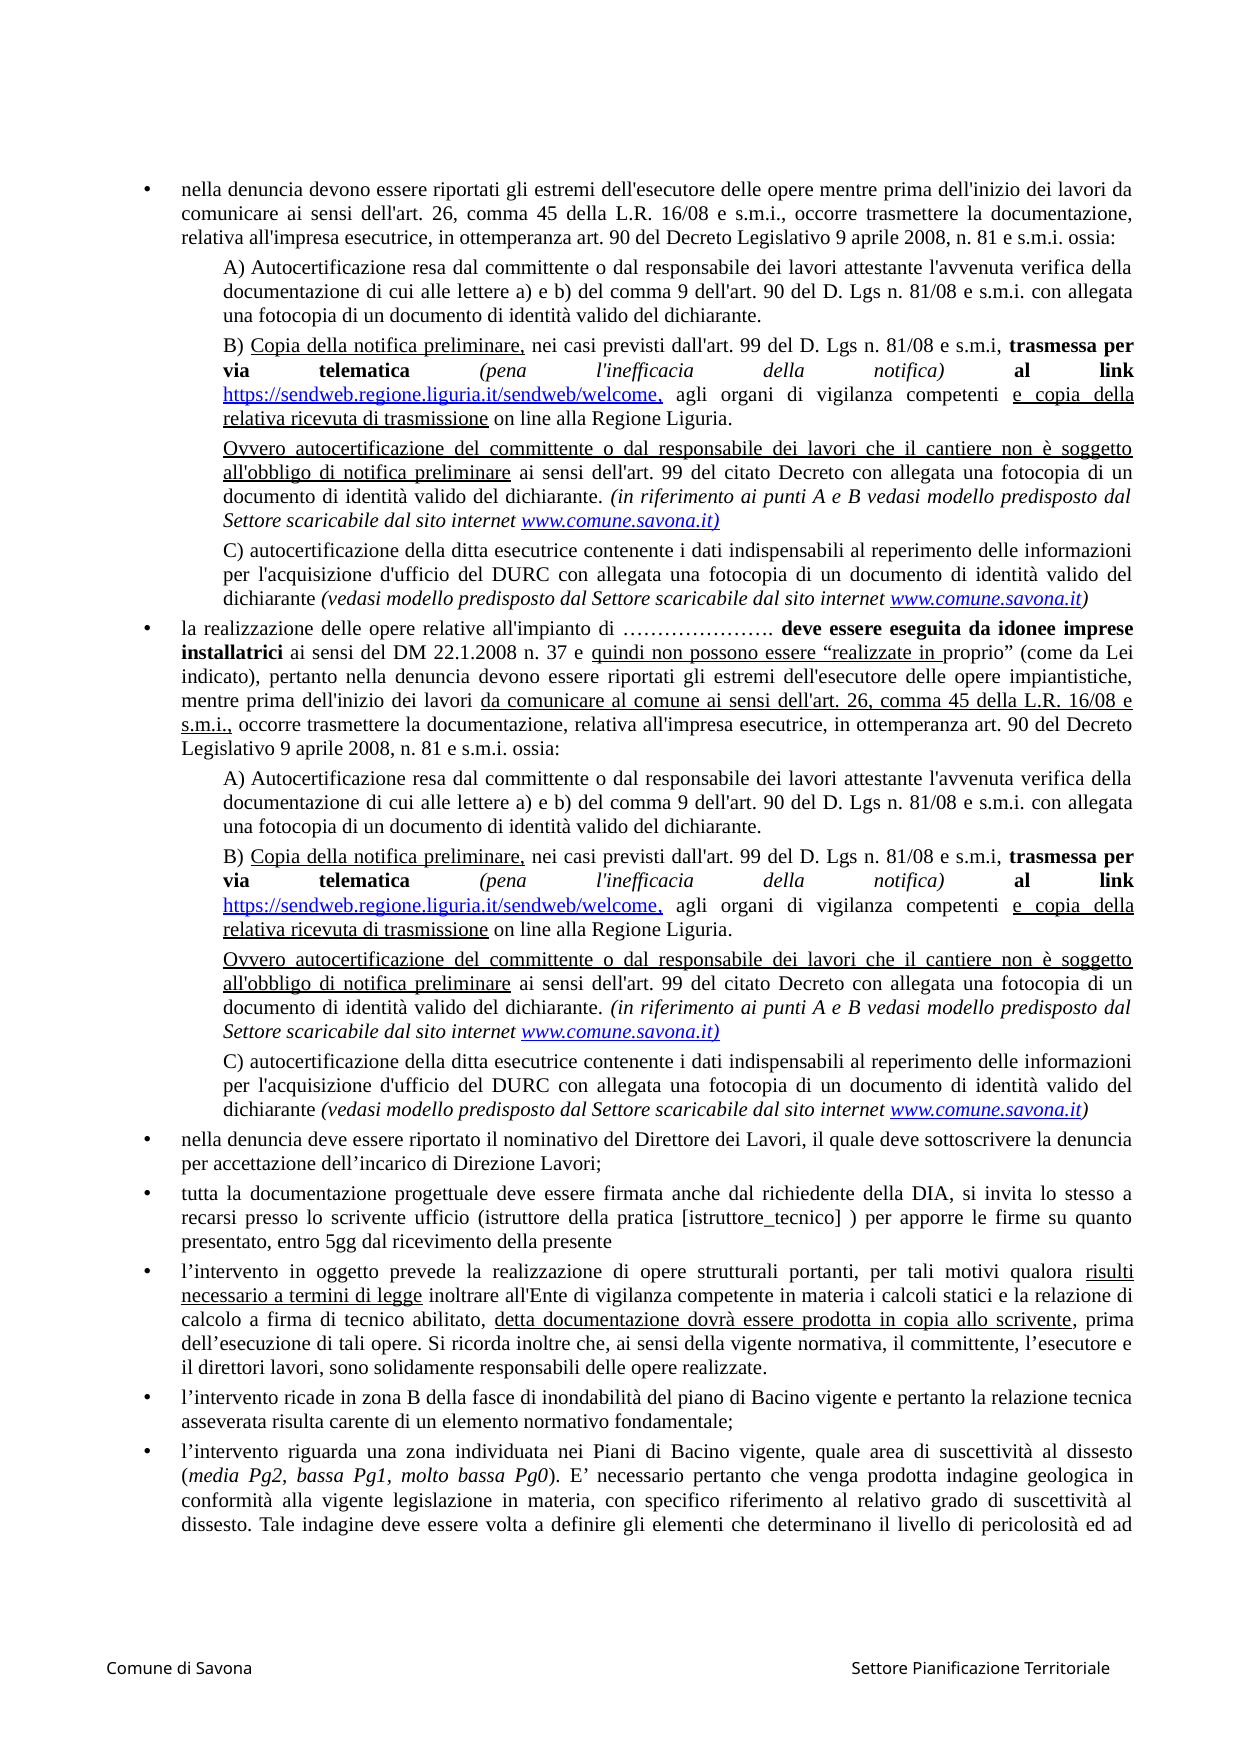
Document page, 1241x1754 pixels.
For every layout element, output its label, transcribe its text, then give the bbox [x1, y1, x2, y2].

text B) Copia della notifica preliminare, nei casi previsti dall'art. 99 del D. Lgs n. 81/08 e s.m.i, trasmessa per via telematica (pena l'inefficacia della notifica) al link https://sendweb.regione.liguria.it/sendweb/welcome, agli organi di vigilanza competenti e copia della relativa ricevuta di trasmissione on line alla Regione Liguria. [223, 333, 1134, 430]
text Ovvero autocertificazione del committente o dal responsabile dei lavori che il cantiere non è soggetto all'obbligo di notifica preliminare ai sensi dell'art. 99 del citato Decreto con allegata una fotocopia di un documento di identità valido del dichiarante. (in riferimento ai punti A e B vedasi modello predisposto dal Settore scaricabile dal sito internet www.comune.savona.it) [223, 436, 1134, 532]
text C) autocertificazione della ditta esecutrice contenente i dati indispensabili al reperimento delle informazioni per l'acquisizione d'ufficio del DURC con allegata una fotocopia di un documento di identità valido del dichiarante (vedasi modello predisposto dal Settore scaricabile dal sito internet www.comune.savona.it) [223, 1049, 1134, 1121]
list l’intervento riguarda una zona individuata nei Piani di Bacino vigente, quale area di suscettività al dissesto (media Pg2, bassa Pg1, molto bassa Pg0). E’ necessario pertanto che venga prodotta indagine geologica in conformità alla vigente legislazione in materia, con specifico riferimento al relativo grado di suscettività al dissesto. Tale indagine deve essere volta a definire gli elementi che determinano il livello di pericolosità ed ad [144, 1439, 1134, 1536]
text B) Copia della notifica preliminare, nei casi previsti dall'art. 99 del D. Lgs n. 81/08 e s.m.i, trasmessa per via telematica (pena l'inefficacia della notifica) al link https://sendweb.regione.liguria.it/sendweb/welcome, agli organi di vigilanza competenti e copia della relativa ricevuta di trasmissione on line alla Regione Liguria. [223, 844, 1134, 941]
list tutta la documentazione progettuale deve essere firmata anche dal richiedente della DIA, si invita lo stesso a recarsi presso lo scrivente ufficio (istruttore della pratica [istruttore_tecnico] ) per apporre le firme su quanto presentato, entro 5gg dal ricevimento della presente [144, 1181, 1134, 1253]
list la realizzazione delle opere relative all'impianto di …………………. deve essere eseguita da idonee imprese installatrici ai sensi del DM 22.1.2008 n. 37 e quindi non possono essere “realizzate in proprio” (come da Lei indicato), pertanto nella denuncia devono essere riportati gli estremi dell'esecutore delle opere impiantistiche, mentre prima dell'inizio dei lavori da comunicare al comune ai sensi dell'art. 26, comma 45 della L.R. 16/08 e s.m.i., occorre trasmettere la documentazione, relativa all'impresa esecutrice, in ottemperanza art. 90 del Decreto Legislativo 9 aprile 2008, n. 81 e s.m.i. ossia: [144, 616, 1134, 760]
text Ovvero autocertificazione del committente o dal responsabile dei lavori che il cantiere non è soggetto all'obbligo di notifica preliminare ai sensi dell'art. 99 del citato Decreto con allegata una fotocopia di un documento di identità valido del dichiarante. (in riferimento ai punti A e B vedasi modello predisposto dal Settore scaricabile dal sito internet www.comune.savona.it) [223, 947, 1134, 1043]
list nella denuncia deve essere riportato il nominativo del Direttore dei Lavori, il quale deve sottoscrivere la denuncia per accettazione dell’incarico di Direzione Lavori; [144, 1127, 1134, 1175]
text A) Autocertificazione resa dal committente o dal responsabile dei lavori attestante l'avvenuta verifica della documentazione di cui alle lettere a) e b) del comma 9 dell'art. 90 del D. Lgs n. 81/08 e s.m.i. con allegata una fotocopia di un documento di identità valido del dichiarante. [223, 255, 1134, 327]
list l’intervento in oggetto prevede la realizzazione di opere strutturali portanti, per tali motivi qualora risulti necessario a termini di legge inoltrare all'Ente di vigilanza competente in materia i calcoli statici e la relazione di calcolo a firma di tecnico abilitato, detta documentazione dovrà essere prodotta in copia allo scrivente, prima dell’esecuzione di tali opere. Si ricorda inoltre che, ai sensi della vigente normativa, il committente, l’esecutore e il direttori lavori, sono solidamente responsabili delle opere realizzate. [144, 1259, 1134, 1379]
text A) Autocertificazione resa dal committente o dal responsabile dei lavori attestante l'avvenuta verifica della documentazione di cui alle lettere a) e b) del comma 9 dell'art. 90 del D. Lgs n. 81/08 e s.m.i. con allegata una fotocopia di un documento di identità valido del dichiarante. [223, 766, 1134, 838]
list l’intervento ricade in zona B della fasce di inondabilità del piano di Bacino vigente e pertanto la relazione tecnica asseverata risulta carente di un elemento normativo fondamentale; [144, 1385, 1134, 1433]
list nella denuncia devono essere riportati gli estremi dell'esecutore delle opere mentre prima dell'inizio dei lavori da comunicare ai sensi dell'art. 26, comma 45 della L.R. 16/08 e s.m.i., occorre trasmettere la documentazione, relativa all'impresa esecutrice, in ottemperanza art. 90 del Decreto Legislativo 9 aprile 2008, n. 81 e s.m.i. ossia: [144, 177, 1134, 249]
text C) autocertificazione della ditta esecutrice contenente i dati indispensabili al reperimento delle informazioni per l'acquisizione d'ufficio del DURC con allegata una fotocopia di un documento di identità valido del dichiarante (vedasi modello predisposto dal Settore scaricabile dal sito internet www.comune.savona.it) [223, 538, 1134, 610]
